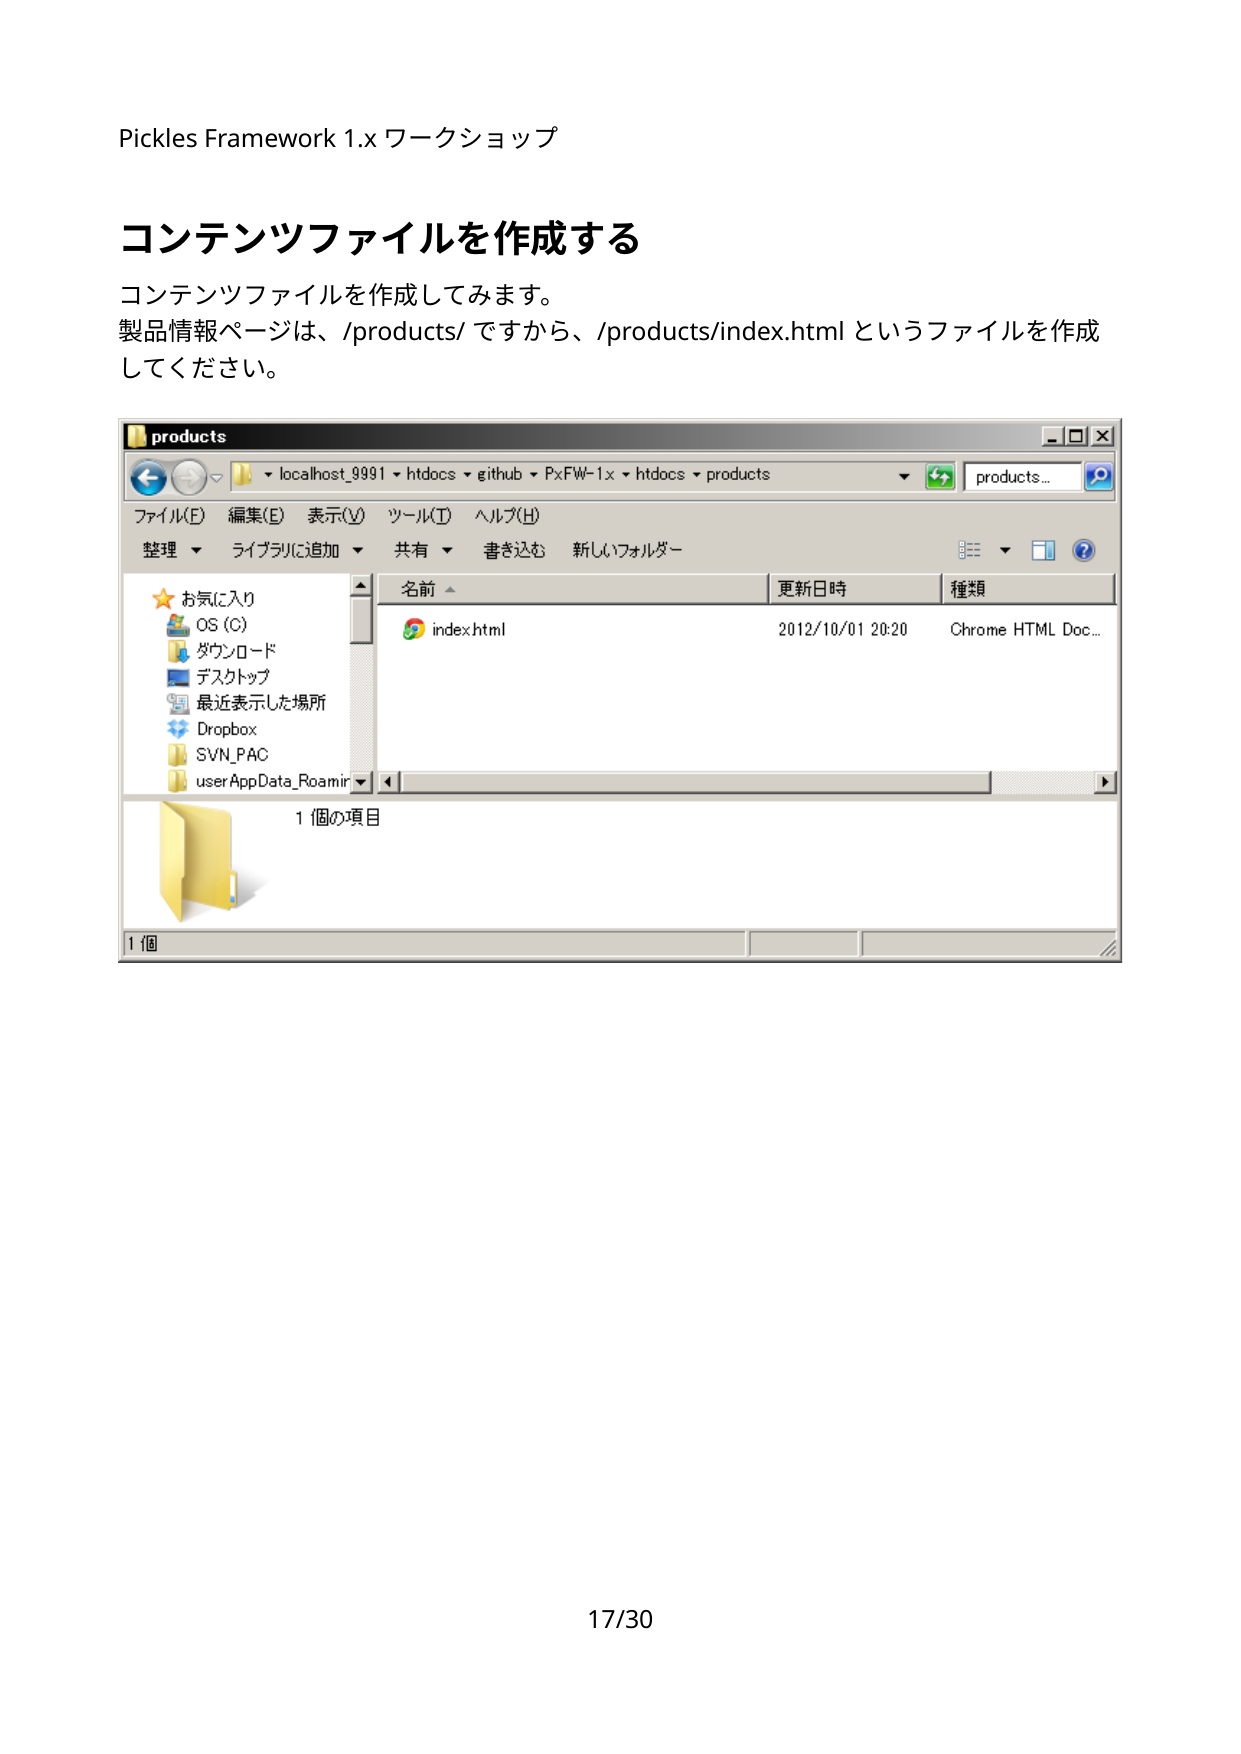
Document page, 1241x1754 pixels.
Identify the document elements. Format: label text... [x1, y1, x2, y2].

subtitle コンテンツファイルを作成する [118, 209, 1122, 263]
text コンテンツファイルを作成してみます。 [118, 276, 1122, 312]
picture [118, 418, 1123, 963]
text 製品情報ページは、/products/ ですから、/products/index.html というファイルを作成してください。 [118, 312, 1122, 384]
